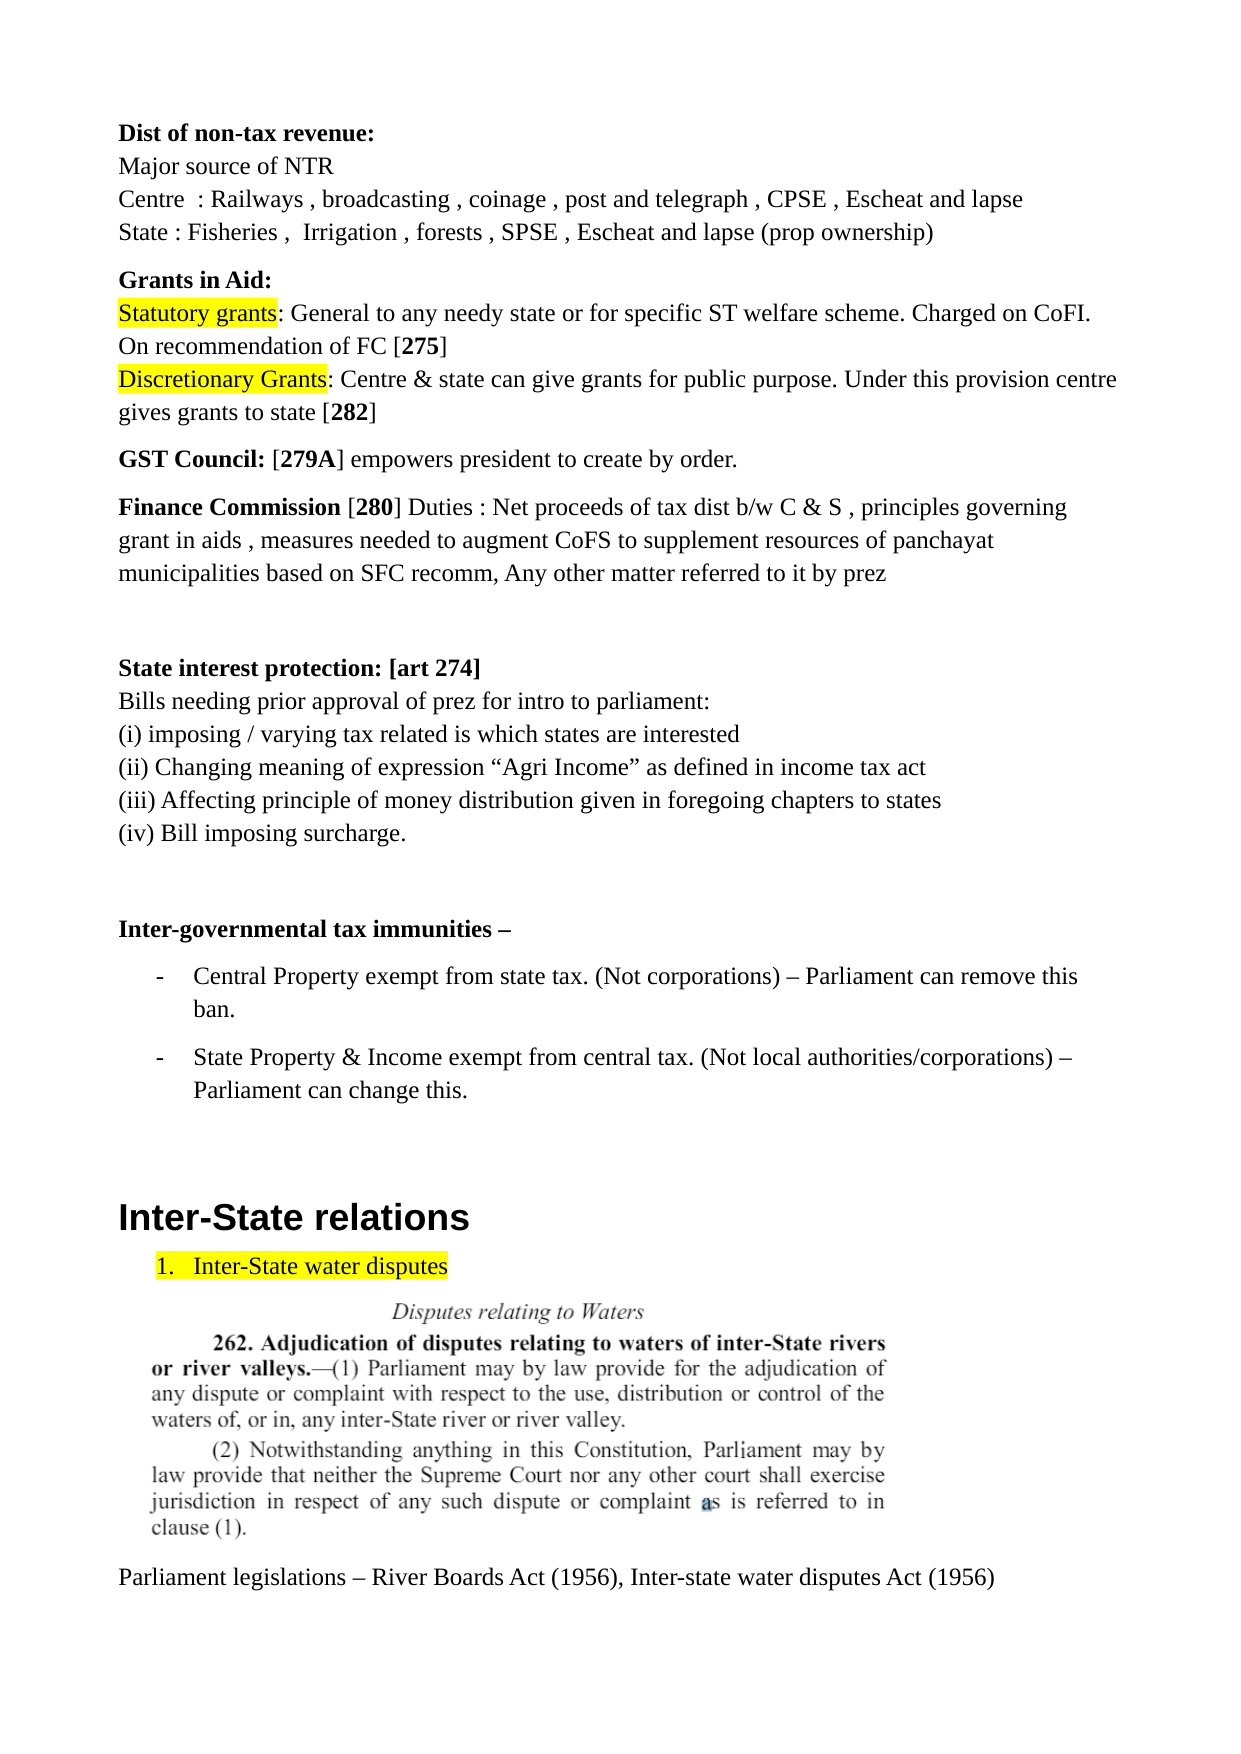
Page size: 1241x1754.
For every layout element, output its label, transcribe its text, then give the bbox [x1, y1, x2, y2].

list State Property & Income exempt from central tax. (Not local authorities/corporations) – Parliament can change this. [156, 1042, 1122, 1104]
list Inter-State water disputes [156, 1251, 1122, 1279]
text Dist of non-tax revenue: Major source of NTR Centre : Railways , broadcasting , coinage , post and telegraph , CPSE , Escheat and lapse State : Fisheries , Irrigation , forests , SPSE , Escheat and lapse (prop ownership) [118, 118, 1122, 246]
subtitle Inter-State relations [118, 1195, 1122, 1238]
text Parliament legislations – River Boards Act (1956), Inter-state water disputes Act (1956) [118, 1562, 1122, 1591]
text Grants in Aid: Statutory grants: General to any needy state or for specific ST welfare scheme. Charged on CoFI. On recommendation of FC [275] Discretionary Grants: Centre & state can give grants for public purpose. Under this provision centre gives grants to state [282] [118, 265, 1122, 426]
list Central Property exempt from state tax. (Not corporations) – Parliament can remove this ban. [156, 961, 1122, 1023]
text Finance Commission [280] Duties : Net proceeds of tax dist b/w C & S , principles governing grant in aids , measures needed to augment CoFS to supplement resources of panchayat municipalities based on SFC recomm, Any other matter referred to it by prez [118, 492, 1122, 587]
text Inter-governmental tax immunities – [118, 914, 1122, 942]
text State interest protection: [art 274] Bills needing prior approval of prez for intro to parliament: (i) imposing / varying tax related is which states are interested (ii) Changing meaning of expression “Agri Income” as defined in income tax act (iii) Affecting principle of money distribution given in foregoing chapters to states (iv) Bill imposing surcharge. [118, 653, 1122, 847]
text GST Council: [279A] empowers president to create by order. [118, 444, 1122, 473]
